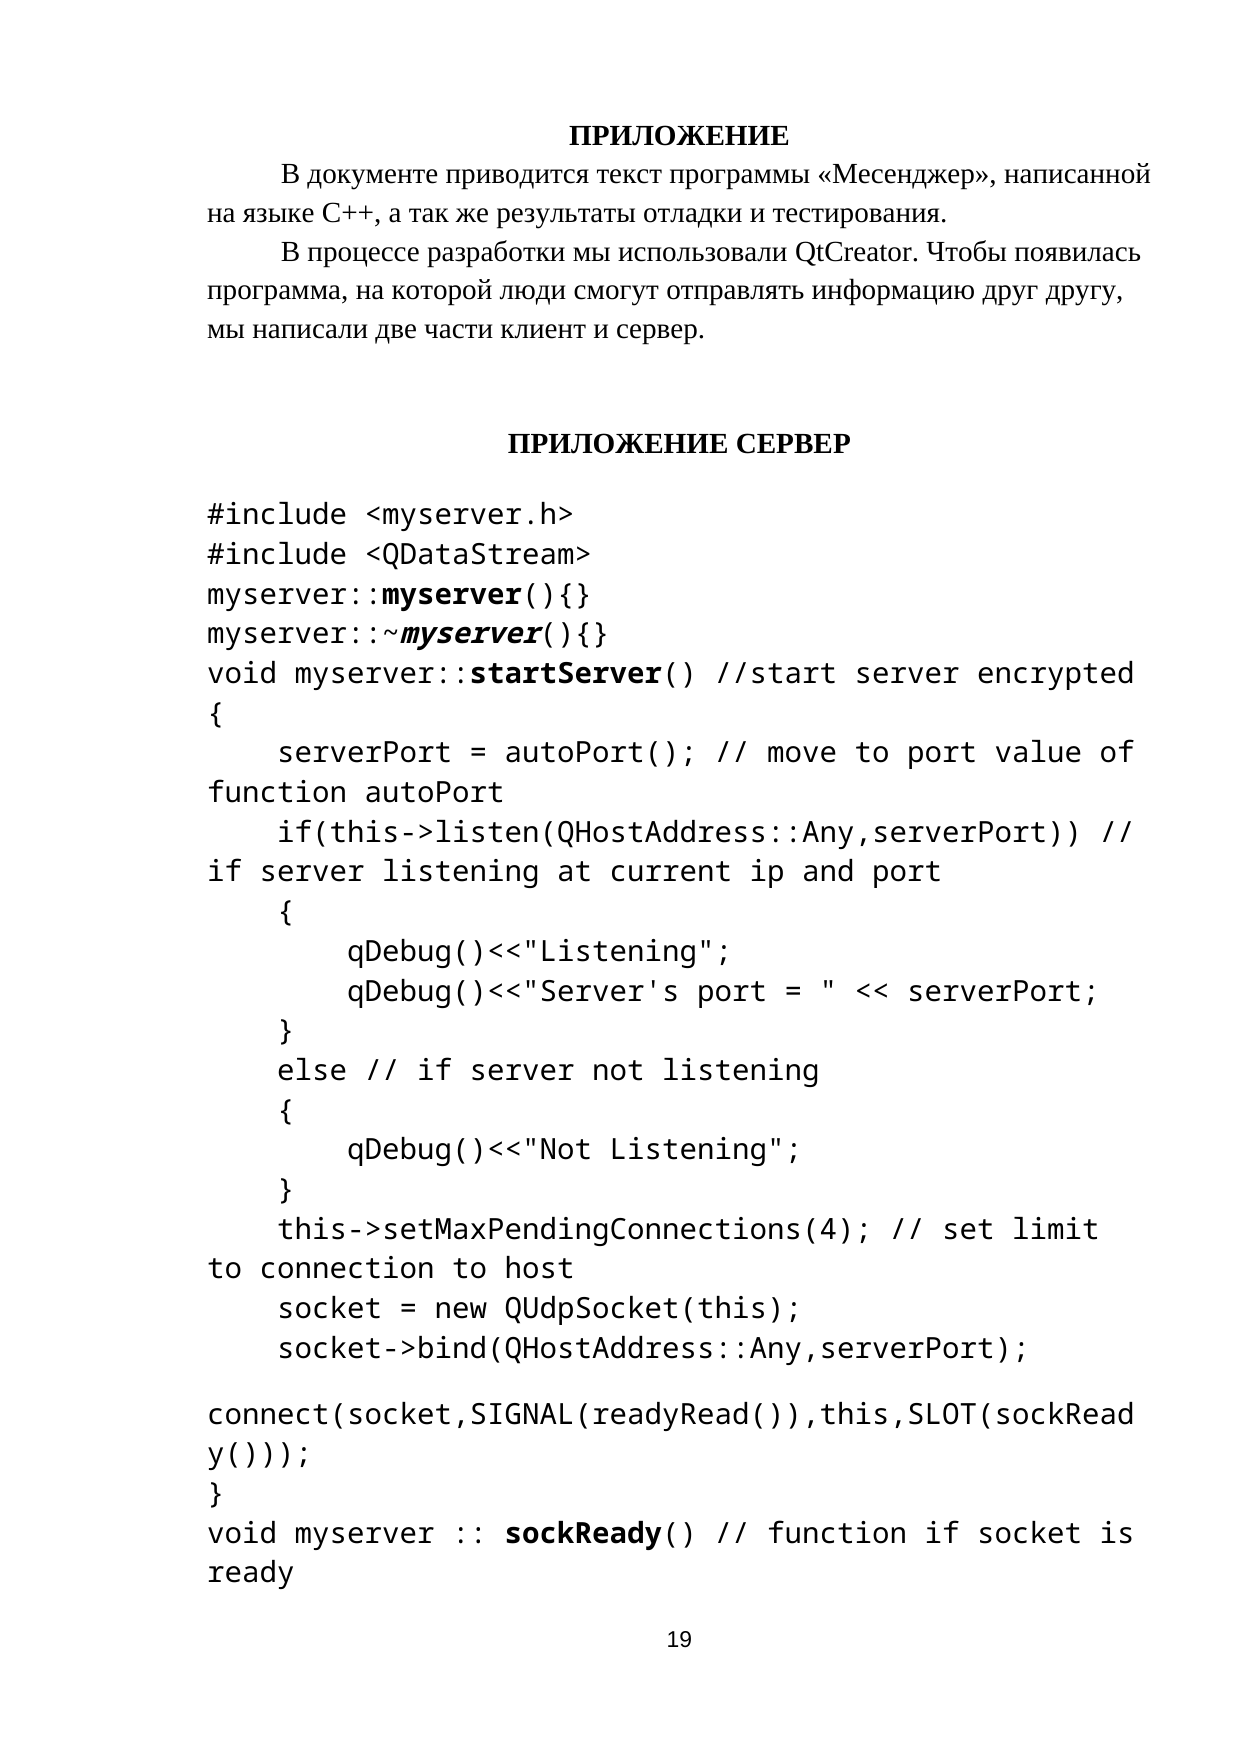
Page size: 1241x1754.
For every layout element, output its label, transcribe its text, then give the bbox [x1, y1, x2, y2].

text myserver::myserver(){} [207, 573, 1152, 613]
text } [207, 1009, 1152, 1049]
text serverPort = autoPort(); // move to port value of function autoPort [207, 732, 1152, 811]
text socket = new QUdpSocket(this); [207, 1287, 1152, 1327]
text ПРИЛОЖЕНИЕ СЕРВЕР [207, 426, 1152, 460]
text qDebug()<<"Not Listening"; [207, 1128, 1152, 1168]
text this->setMaxPendingConnections(4); // set limit to connection to host [207, 1208, 1152, 1287]
text qDebug()<<"Server's port = " << serverPort; [207, 970, 1152, 1009]
text #include <QDataStream> [207, 533, 1152, 573]
text myserver::~myserver(){} [207, 613, 1152, 652]
text } [207, 1472, 1152, 1512]
text В документе приводится текст программы «Месенджер», написанной на языке C++, а так же результаты отладки и тестирования. [207, 157, 1152, 229]
text void myserver :: sockReady() // function if socket is ready [207, 1512, 1152, 1591]
text else // if server not listening [207, 1049, 1152, 1089]
text ПРИЛОЖЕНИЕ [207, 118, 1152, 152]
text { [207, 1089, 1152, 1128]
text qDebug()<<"Listening"; [207, 930, 1152, 970]
text void myserver::startServer() //start server encrypted [207, 652, 1152, 692]
text { [207, 890, 1152, 930]
text { [207, 692, 1152, 732]
text if(this->listen(QHostAddress::Any,serverPort)) // if server listening at current ip and port [207, 811, 1152, 890]
text connect(socket,SIGNAL(readyRead()),this,SLOT(sockReady())); [207, 1367, 1152, 1472]
text В процессе разработки мы использовали QtCreator. Чтобы появилась программа, на которой люди смогут отправлять информацию друг другу, мы написали две части клиент и сервер. [207, 234, 1152, 344]
text } [207, 1168, 1152, 1208]
text socket->bind(QHostAddress::Any,serverPort); [207, 1327, 1152, 1367]
text #include <myserver.h> [207, 493, 1152, 533]
